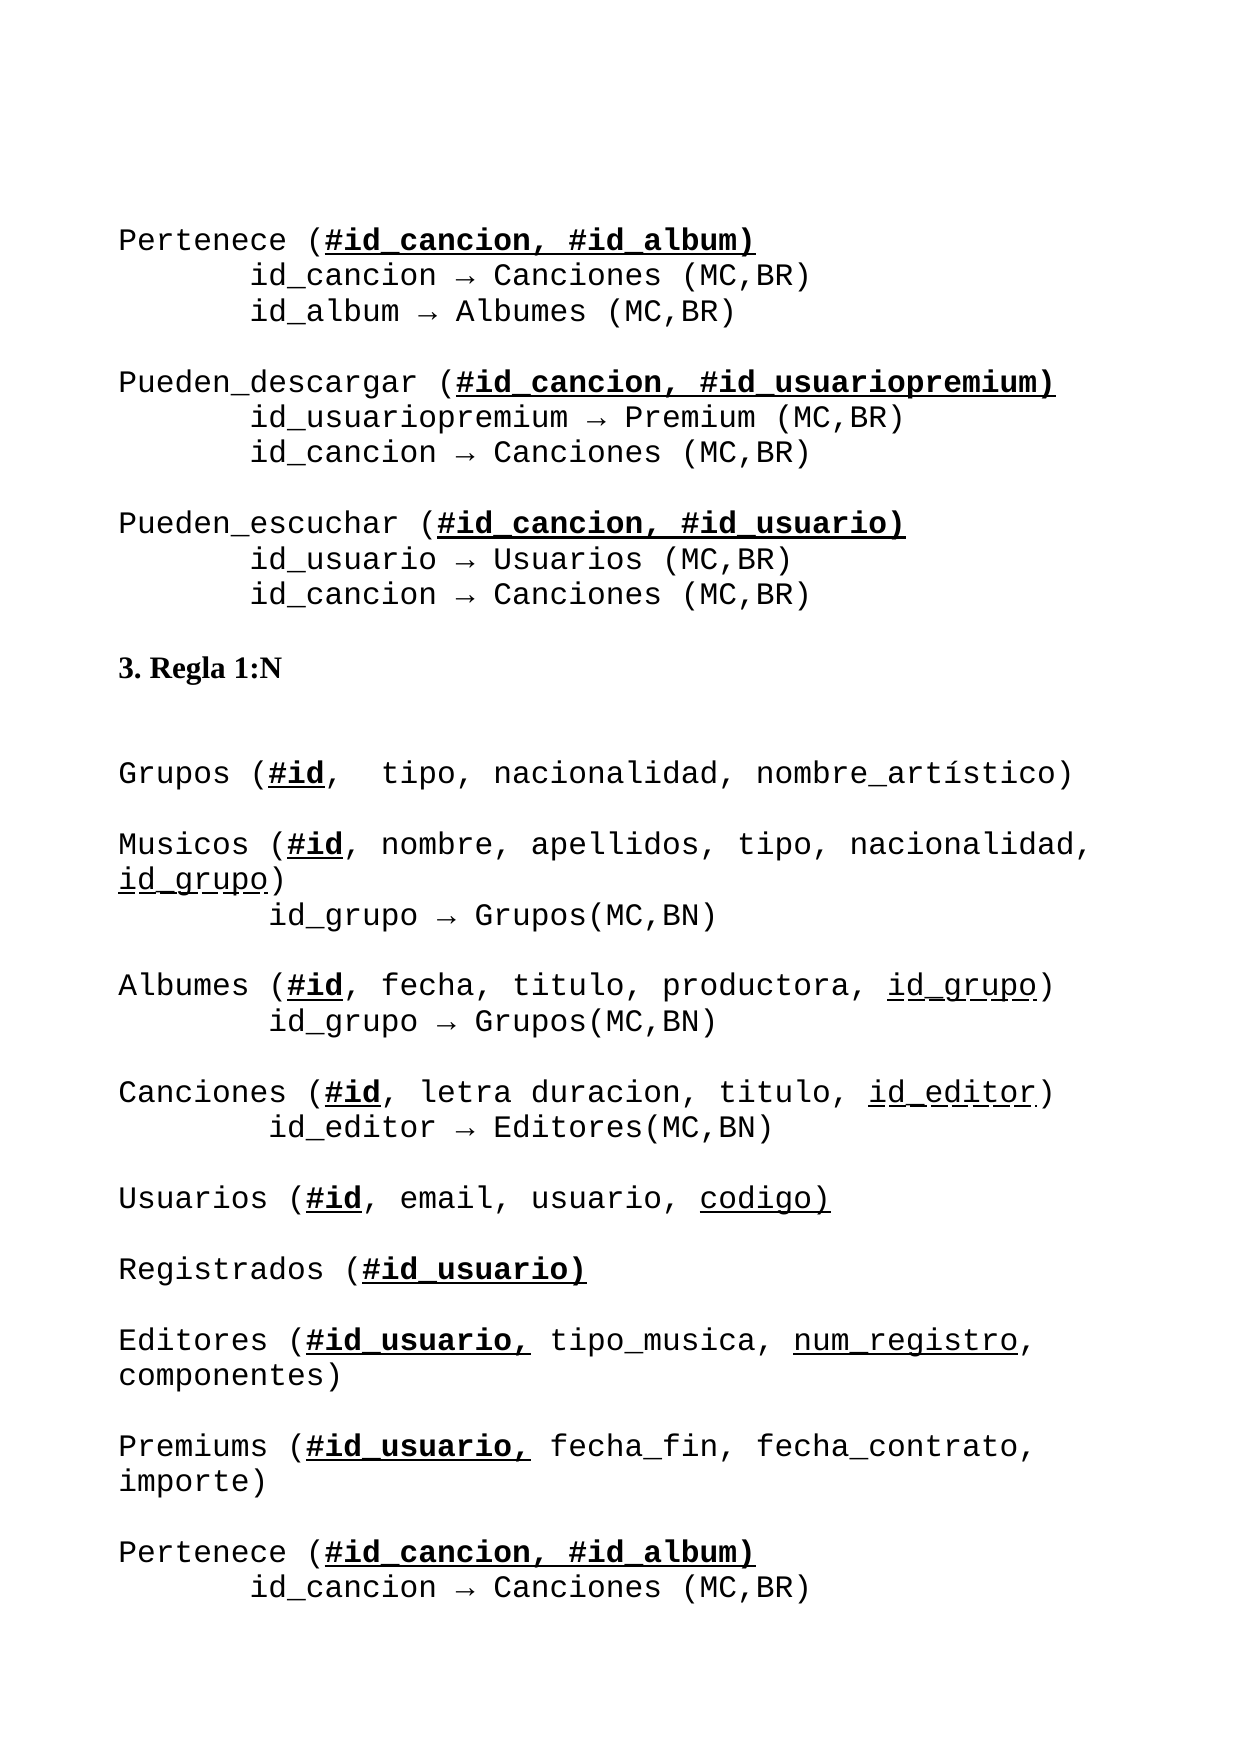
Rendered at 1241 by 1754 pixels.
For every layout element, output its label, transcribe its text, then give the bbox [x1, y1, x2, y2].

text Pertenece (#id_cancion, #id_album) [118, 224, 1122, 260]
text id_editor → Editores(MC,BN) [118, 1111, 1122, 1147]
text Pueden_descargar (#id_cancion, #id_usuariopremium) [118, 366, 1122, 401]
text Editores (#id_usuario, tipo_musica, num_registro, componentes) [118, 1324, 1122, 1395]
text id_usuariopremium → Premium (MC,BR) [118, 401, 1122, 437]
text Registrados (#id_usuario) [118, 1253, 1122, 1288]
text Musicos (#id, nombre, apellidos, tipo, nacionalidad, id_grupo) [118, 828, 1122, 899]
text id_usuario → Usuarios (MC,BR) [118, 543, 1122, 578]
text id_grupo → Grupos(MC,BN) [118, 1005, 1122, 1041]
text id_album → Albumes (MC,BR) [118, 295, 1122, 331]
text id_cancion → Canciones (MC,BR) [118, 1572, 1122, 1607]
text Canciones (#id, letra duracion, titulo, id_editor) [118, 1076, 1122, 1111]
text id_cancion → Canciones (MC,BR) [118, 437, 1122, 472]
text Grupos (#id, tipo, nacionalidad, nombre_artístico) [118, 757, 1122, 793]
text Pueden_escuchar (#id_cancion, #id_usuario) [118, 508, 1122, 543]
text Usuarios (#id, email, usuario, codigo) [118, 1182, 1122, 1218]
text Premiums (#id_usuario, fecha_fin, fecha_contrato, importe) [118, 1430, 1122, 1501]
text Pertenece (#id_cancion, #id_album) [118, 1536, 1122, 1572]
text id_grupo → Grupos(MC,BN) [118, 899, 1122, 934]
text 3. Regla 1:N [118, 649, 1122, 685]
text id_cancion → Canciones (MC,BR) [118, 260, 1122, 295]
text Albumes (#id, fecha, titulo, productora, id_grupo) [118, 970, 1122, 1005]
text id_cancion → Canciones (MC,BR) [118, 578, 1122, 614]
